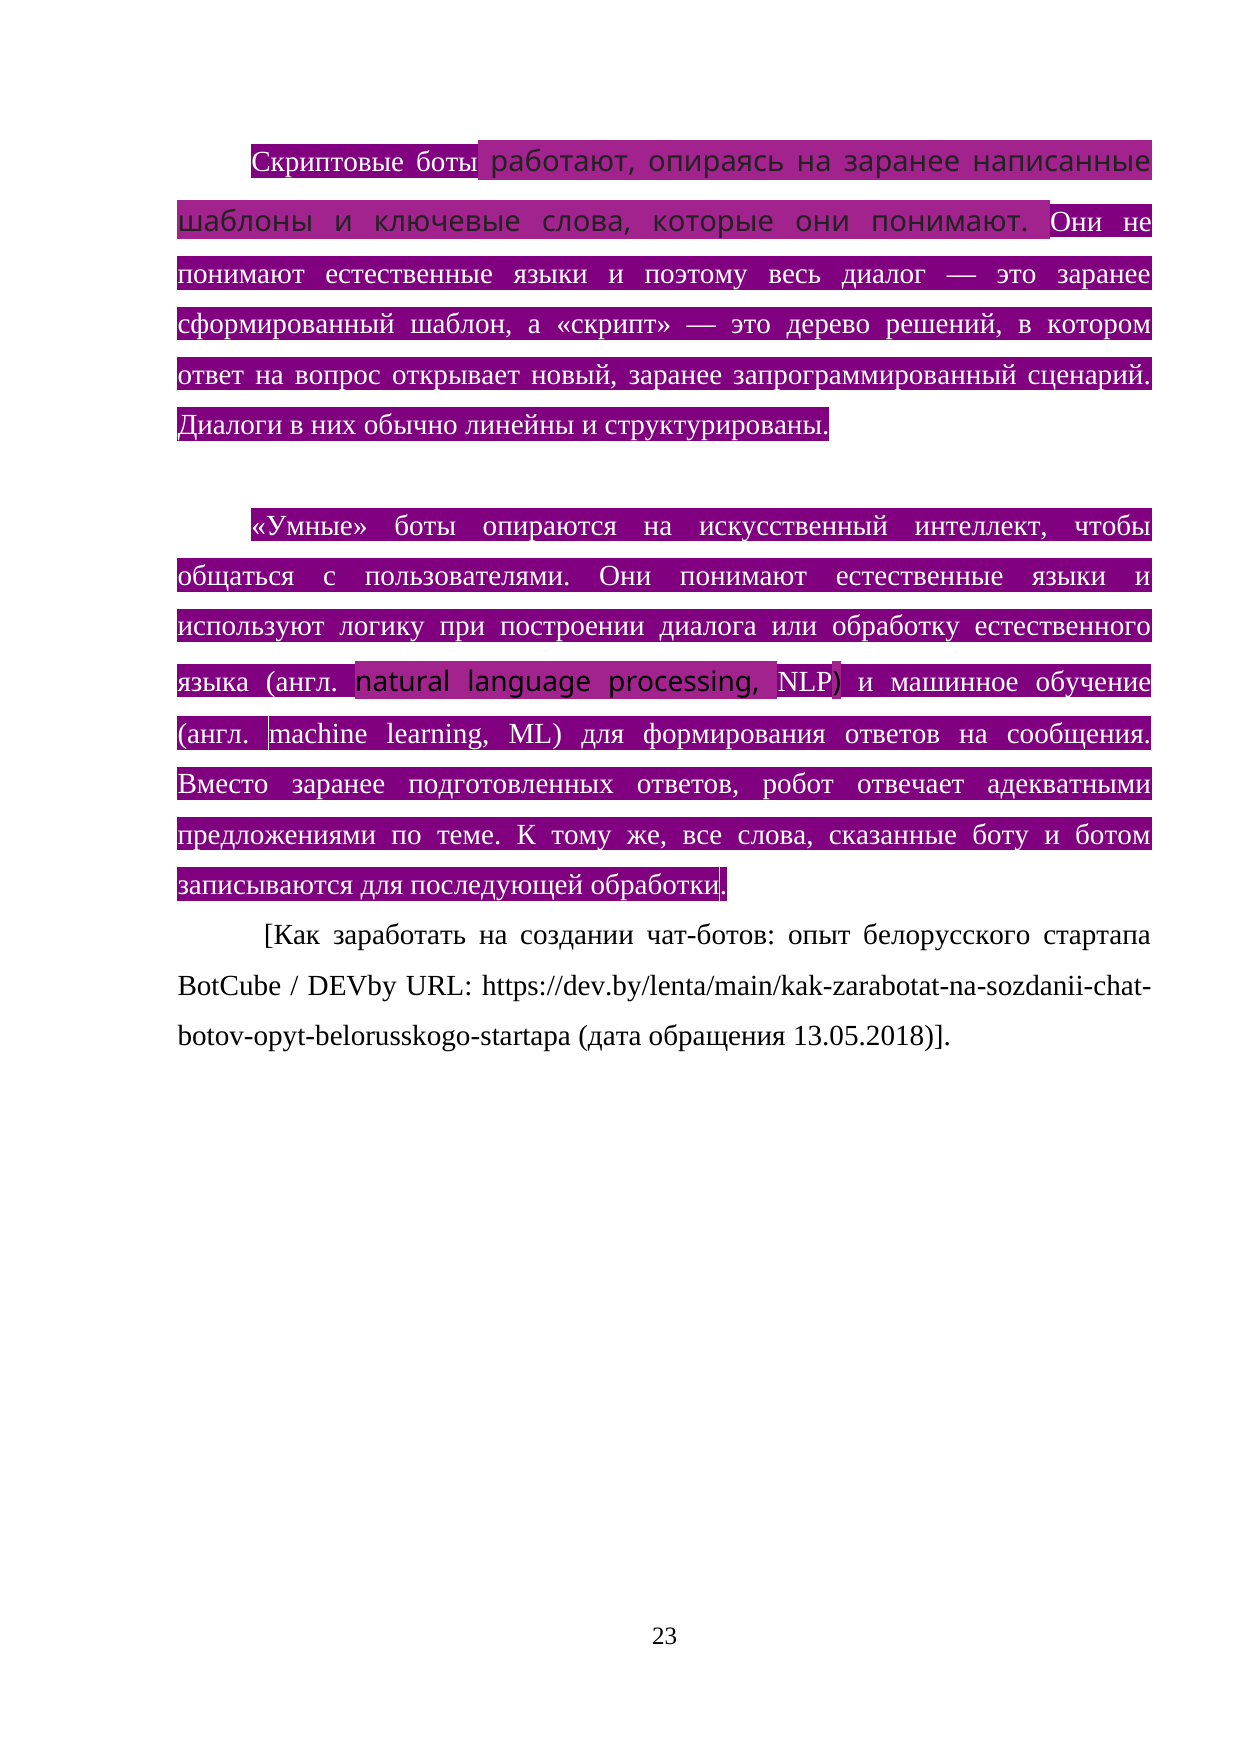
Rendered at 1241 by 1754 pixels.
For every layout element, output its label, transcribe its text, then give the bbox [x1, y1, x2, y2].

text «Умные» боты опираются на искусственный интеллект, чтобы общаться с пользователями. Они понимают естественные языки и используют логику при построении диалога или обработку естественного языка (англ. natural language processing, NLP) и машинное обучение (англ. machine learning, ML) для формирования ответов на сообщения. Вместо заранее подготовленных ответов, робот отвечает адекватными предложениями по теме. К тому же, все слова, сказанные боту и ботом записываются для последующей обработки. [177, 508, 1152, 901]
text Скриптовые боты работают, опираясь на заранее написанные шаблоны и ключевые слова, которые они понимают. Они не понимают естественные языки и поэтому весь диалог — это заранее сформированный шаблон, а «скрипт» — это дерево решений, в котором ответ на вопрос открывает новый, заранее запрограммированный сценарий. Диалоги в них обычно линейны и структурированы. [177, 140, 1152, 441]
text [Как заработать на создании чат-ботов: опыт белорусского стартапа BotCube / DEVby URL: https://dev.by/lenta/main/kak-zarabotat-na-sozdanii-chat-botov-opyt-belorusskogo-startapa (дата обращения 13.05.2018)]. [177, 917, 1152, 1052]
